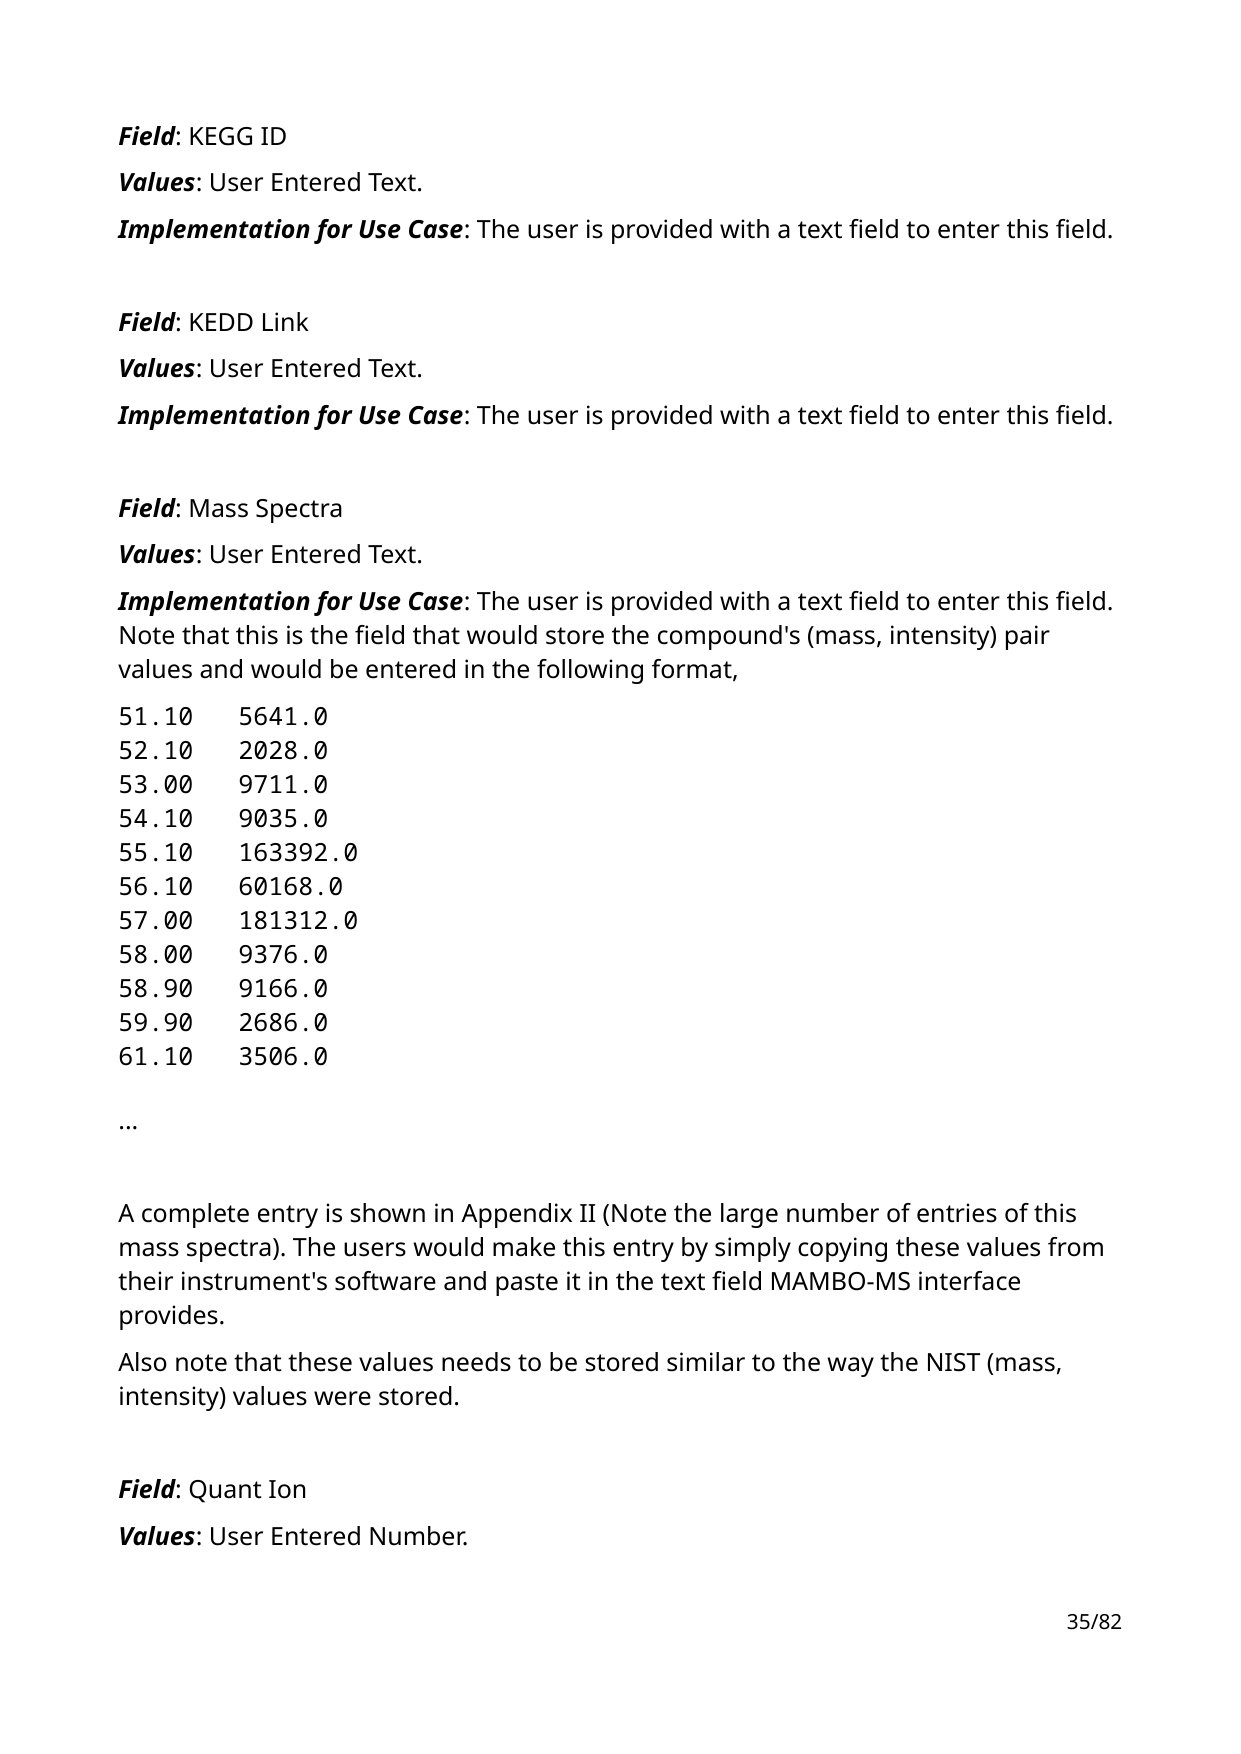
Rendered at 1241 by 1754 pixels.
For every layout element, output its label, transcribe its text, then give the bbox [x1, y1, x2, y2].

text Field: Quant Ion [118, 1472, 1122, 1506]
text 61.10 3506.0 [118, 1039, 1122, 1073]
text Values: User Entered Text. [118, 351, 1122, 385]
text 58.90 9166.0 [118, 971, 1122, 1005]
text Implementation for Use Case: The user is provided with a text field to enter this field. Note that this is the field that would store the compound's (mass, intensity) pair values and would be entered in the following format, [118, 584, 1122, 686]
text Implementation for Use Case: The user is provided with a text field to enter this field. [118, 397, 1122, 432]
text Field: KEGG ID [118, 118, 1122, 152]
text 55.10 163392.0 [118, 835, 1122, 869]
text Values: User Entered Number. [118, 1518, 1122, 1552]
text 52.10 2028.0 [118, 732, 1122, 767]
text Field: Mass Spectra [118, 491, 1122, 525]
text Implementation for Use Case: The user is provided with a text field to enter this field. [118, 211, 1122, 245]
text Field: KEDD Link [118, 304, 1122, 338]
text 53.00 9711.0 [118, 767, 1122, 801]
text ... [118, 1103, 1122, 1137]
text 51.10 5641.0 [118, 698, 1122, 732]
text Values: User Entered Text. [118, 537, 1122, 571]
text 58.00 9376.0 [118, 937, 1122, 971]
text 56.10 60168.0 [118, 869, 1122, 903]
text Values: User Entered Text. [118, 165, 1122, 199]
text 57.00 181312.0 [118, 903, 1122, 937]
text A complete entry is shown in Appendix II (Note the large number of entries of this mass spectra). The users would make this entry by simply copying these values from their instrument's software and paste it in the text field MAMBO-MS interface provides. [118, 1196, 1122, 1332]
text 59.90 2686.0 [118, 1005, 1122, 1039]
text 54.10 9035.0 [118, 801, 1122, 835]
text Also note that these values needs to be stored similar to the way the NIST (mass, intensity) values were stored. [118, 1344, 1122, 1413]
